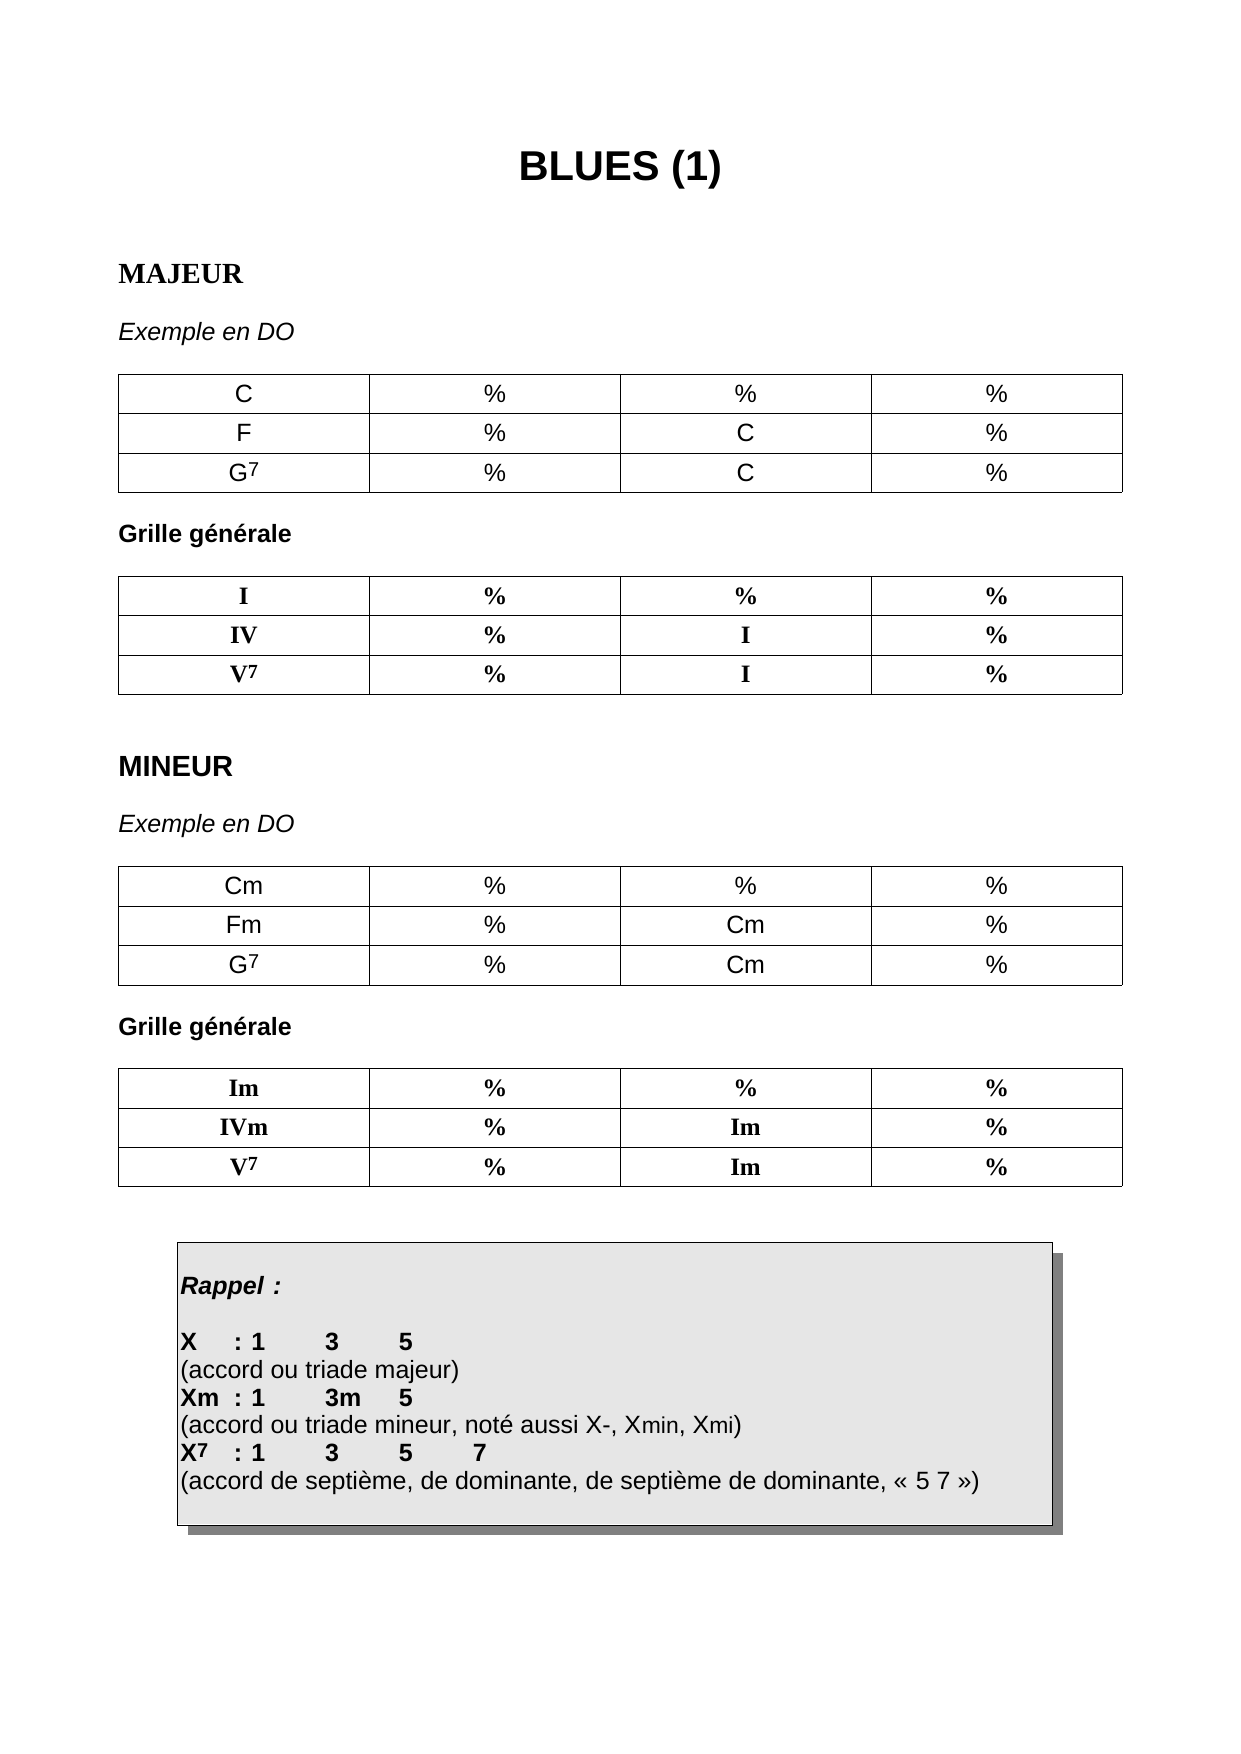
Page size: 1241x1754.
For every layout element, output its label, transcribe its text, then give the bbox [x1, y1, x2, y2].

table_header % [621, 375, 871, 413]
table_cell I [621, 616, 871, 654]
table_cell V7 [119, 1148, 369, 1186]
table_header % [370, 867, 620, 906]
table_header % [621, 867, 871, 906]
table_cell % [370, 616, 620, 654]
table_cell % [370, 656, 620, 694]
table_cell % [872, 1109, 1122, 1147]
table_header % [872, 1069, 1122, 1108]
text Grille générale [118, 520, 1122, 548]
text X : 1 3 5 [178, 1298, 1052, 1326]
table_cell G7 [119, 946, 369, 984]
text (accord ou triade majeur) [178, 1326, 1052, 1354]
table_cell % [872, 946, 1122, 984]
table_cell % [370, 1109, 620, 1147]
table_header % [621, 1069, 871, 1108]
table_cell G7 [119, 454, 369, 492]
text (accord de septième, de dominante, de septième de dominante, « 5 7 ») [178, 1437, 1052, 1524]
table_cell C [621, 414, 871, 453]
table_cell % [872, 1148, 1122, 1186]
table_cell Im [621, 1148, 871, 1186]
table_cell Fm [119, 907, 369, 945]
text Exemple en DO [118, 318, 1122, 346]
table_header % [872, 577, 1122, 615]
table_cell % [872, 454, 1122, 492]
table_cell IV [119, 616, 369, 654]
table_header % [621, 577, 871, 615]
text MINEUR [118, 750, 1122, 782]
text Rappel : [178, 1243, 1052, 1270]
table_cell % [370, 907, 620, 945]
table_header I [119, 577, 369, 615]
table_cell Cm [621, 907, 871, 945]
text Xm : 1 3m 5 [178, 1354, 1052, 1382]
table_cell I [621, 656, 871, 694]
table_header C [119, 375, 369, 413]
table_header Im [119, 1069, 369, 1108]
table_header % [370, 1069, 620, 1108]
table_header % [370, 375, 620, 413]
table_header % [370, 577, 620, 615]
table_cell Cm [621, 946, 871, 984]
table_cell % [370, 1148, 620, 1186]
table_cell V7 [119, 656, 369, 694]
table_cell % [370, 946, 620, 984]
table_cell % [872, 656, 1122, 694]
table_header Cm [119, 867, 369, 906]
table_cell % [872, 907, 1122, 945]
table_cell % [872, 616, 1122, 654]
text MAJEUR [118, 258, 1122, 290]
table_header % [872, 867, 1122, 906]
table_cell % [370, 454, 620, 492]
table_cell % [370, 414, 620, 453]
table_header % [872, 375, 1122, 413]
table_cell % [872, 414, 1122, 453]
table_cell F [119, 414, 369, 453]
table_cell IVm [119, 1109, 369, 1147]
text Grille générale [118, 1012, 1122, 1040]
table_cell Im [621, 1109, 871, 1147]
text (accord ou triade mineur, noté aussi X-, Xmin, Xmi) [178, 1382, 1052, 1409]
text X7 : 1 3 5 7 [178, 1409, 1052, 1437]
table_cell C [621, 454, 871, 492]
subtitle BLUES (1) [118, 143, 1122, 190]
text Exemple en DO [118, 810, 1122, 838]
